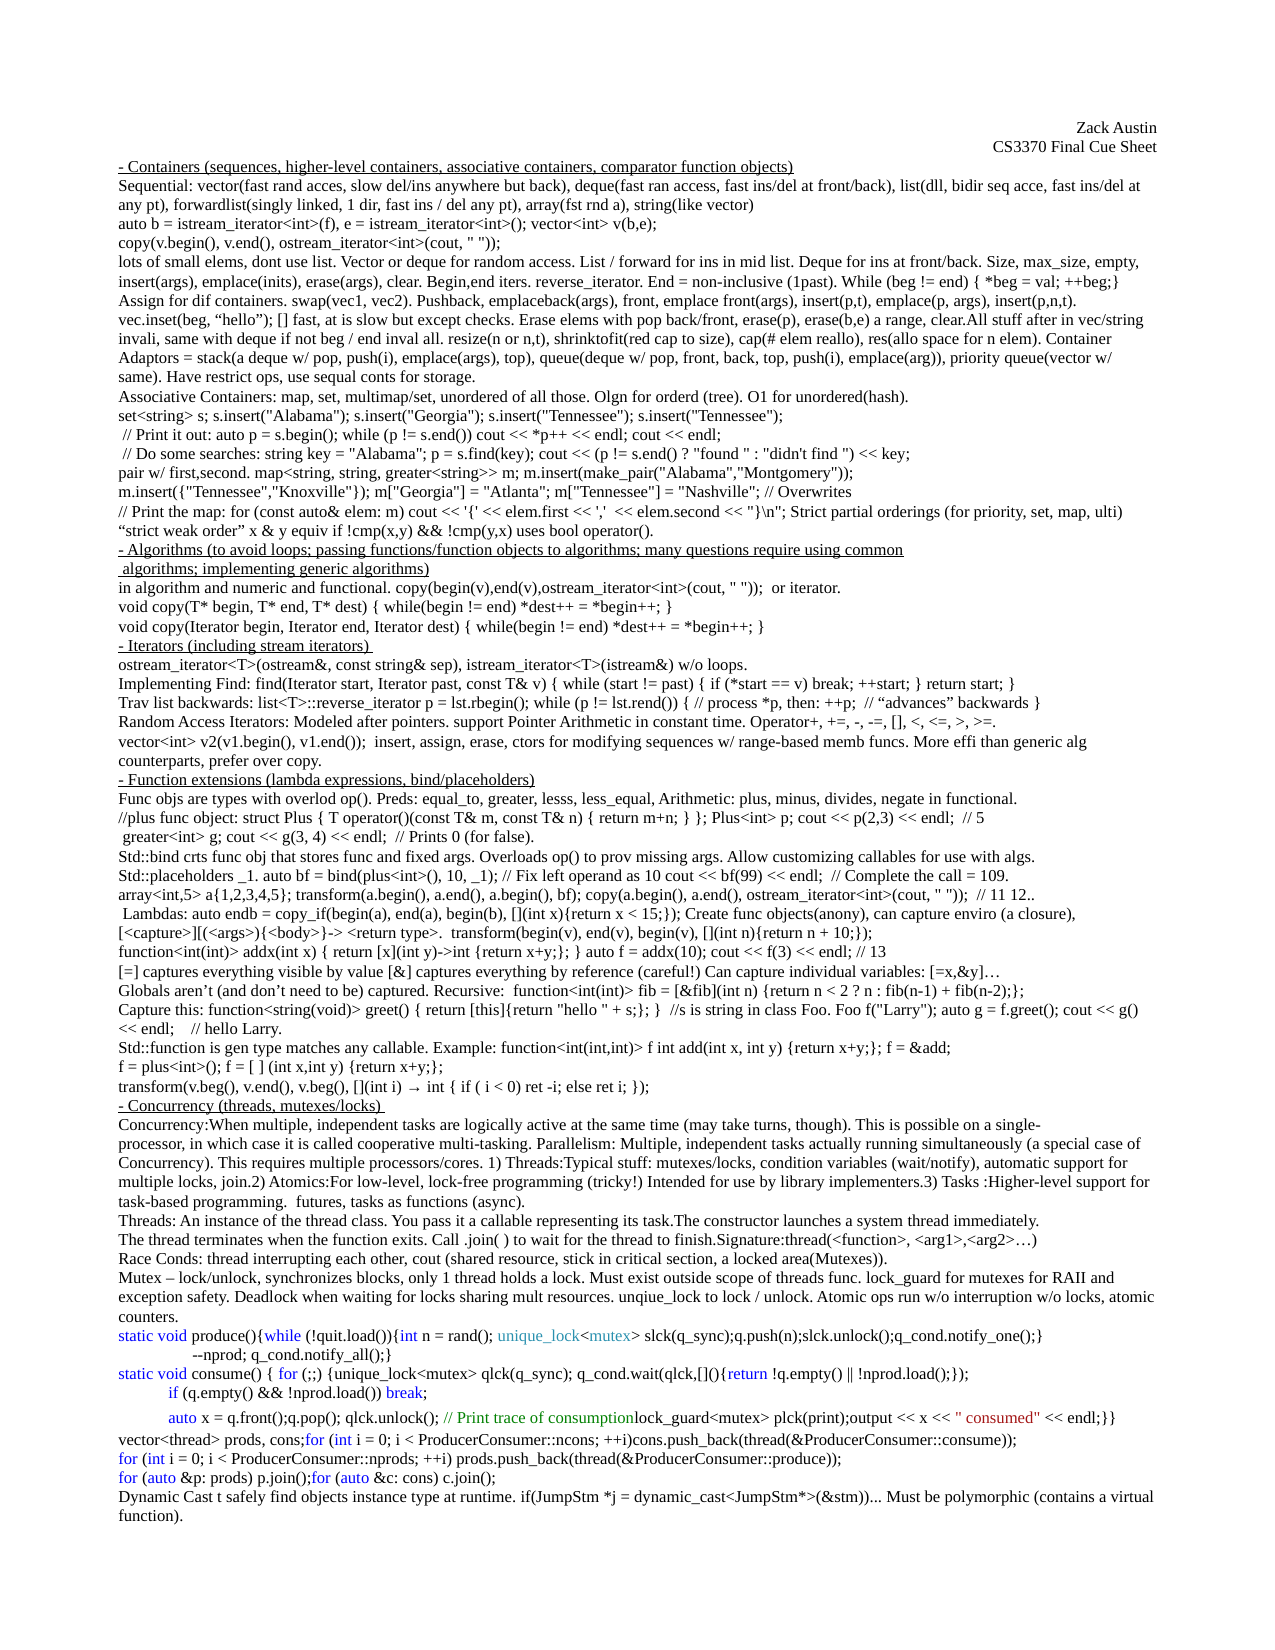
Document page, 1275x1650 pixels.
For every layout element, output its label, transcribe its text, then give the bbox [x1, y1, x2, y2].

text Concurrency:When multiple, independent tasks are logically active at the same time (may take turns, though). This is possible on a single- processor, in which case it is called cooperative multi-tasking. Parallelism: Multiple, independent tasks actually running simultaneously (a special case of Concurrency). This requires multiple processors/cores. 1) Threads:Typical stuff: mutexes/locks, condition variables (wait/notify), automatic support for multiple locks, join.2) Atomics:For low-level, lock-free programming (tricky!) Intended for use by library implementers.3) Tasks :Higher-level support for task-based programming. futures, tasks as functions (async). Threads: An instance of the thread class. You pass it a callable representing its task.The constructor launches a system thread immediately. The thread terminates when the function exits. Call .join( ) to wait for the thread to finish.Signature:thread(<function>, <arg1>,<arg2>…) [118, 1115, 1157, 1249]
text Implementing Find: find(Iterator start, Iterator past, const T& v) { while (start != past) { if (*start == v) break; ++start; } return start; } [118, 674, 1157, 693]
text Sequential: vector(fast rand acces, slow del/ins anywhere but back), deque(fast ran access, fast ins/del at front/back), list(dll, bidir seq acce, fast ins/del at any pt), forwardlist(singly linked, 1 dir, fast ins / del any pt), array(fst rnd a), string(like vector) [118, 176, 1157, 214]
text void copy(Iterator begin, Iterator end, Iterator dest) { while(begin != end) *dest++ = *begin++; } [118, 616, 1157, 636]
text CS3370 Final Cue Sheet [118, 137, 1157, 156]
text for (int i = 0; i < ProducerConsumer::nprods; ++i) prods.push_back(thread(&ProducerConsumer::produce)); [118, 1448, 1157, 1468]
text // Print the map: for (const auto& elem: m) cout << '{' << elem.first << ',' << elem.second << "}\n"; Strict partial orderings (for priority, set, map, ulti) “strict weak order” x & y equiv if !cmp(x,y) && !cmp(y,x) uses bool operator(). - Algorithms (to avoid loops; passing functions/function objects to algorithms; many questions require using common [118, 501, 1157, 559]
text //plus func object: struct Plus { T operator()(const T& m, const T& n) { return m+n; } }; Plus<int> p; cout << p(2,3) << endl; // 5 greater<int> g; cout << g(3, 4) << endl; // Prints 0 (for false). Std::bind crts func obj that stores func and fixed args. Overloads op() to prov missing args. Allow customizing callables for use with algs. [118, 808, 1157, 866]
text set<string> s; s.insert("Alabama"); s.insert("Georgia"); s.insert("Tennessee"); s.insert("Tennessee"); [118, 406, 1157, 425]
text static void produce(){while (!quit.load()){int n = rand(); unique_lock<mutex> slck(q_sync);q.push(n);slck.unlock();q_cond.notify_one();} [118, 1326, 1157, 1345]
text Associative Containers: map, set, multimap/set, unordered of all those. Olgn for orderd (tree). O1 for unordered(hash). [118, 386, 1157, 406]
text if (q.empty() && !nprod.load()) break; [118, 1383, 1157, 1402]
text Func objs are types with overlod op(). Preds: equal_to, greater, lesss, less_equal, Arithmetic: plus, minus, divides, negate in functional. [118, 789, 1157, 808]
text for (auto &p: prods) p.join();for (auto &c: cons) c.join(); [118, 1468, 1157, 1487]
text Mutex – lock/unlock, synchronizes blocks, only 1 thread holds a lock. Must exist outside scope of threads func. lock_guard for mutexes for RAII and exception safety. Deadlock when waiting for locks sharing mult resources. unqiue_lock to lock / unlock. Atomic ops run w/o interruption w/o locks, atomic counters. [118, 1268, 1157, 1326]
text Zack Austin [118, 118, 1157, 137]
text Dynamic Cast t safely find objects instance type at runtime. if(JumpStm *j = dynamic_cast<JumpStm*>(&stm))... Must be polymorphic (contains a virtual function). [118, 1487, 1157, 1525]
text static void consume() { for (;;) {unique_lock<mutex> qlck(q_sync); q_cond.wait(qlck,[](){return !q.empty() || !nprod.load();}); [118, 1364, 1157, 1383]
text algorithms; implementing generic algorithms) [118, 559, 1157, 578]
text // Print it out: auto p = s.begin(); while (p != s.end()) cout << *p++ << endl; cout << endl; // Do some searches: string key = "Alabama"; p = s.find(key); cout << (p != s.end() ? "found " : "didn't find ") << key; pair w/ first,second. map<string, string, greater<string>> m; m.insert(make_pair("Alabama","Montgomery")); m.insert({"Tennessee","Knoxville"}); m["Georgia"] = "Atlanta"; m["Tennessee"] = "Nashville"; // Overwrites [118, 425, 1157, 501]
text auto x = q.front();q.pop(); qlck.unlock(); // Print trace of consumptionlock_guard<mutex> plck(print);output << x << " consumed" << endl;}} vector<thread> prods, cons;for (int i = 0; i < ProducerConsumer::ncons; ++i)cons.push_back(thread(&ProducerConsumer::consume)); [118, 1402, 1157, 1448]
text ostream_iterator<T>(ostream&, const string& sep), istream_iterator<T>(istream&) w/o loops. [118, 655, 1157, 674]
text - Containers (sequences, higher-level containers, associative containers, comparator function objects) [118, 156, 1157, 176]
text auto b = istream_iterator<int>(f), e = istream_iterator<int>(); vector<int> v(b,e); copy(v.begin(), v.end(), ostream_iterator<int>(cout, " ")); lots of small elems, dont use list. Vector or deque for random access. List / forward for ins in mid list. Deque for ins at front/back. Size, max_size, empty, insert(args), emplace(inits), erase(args), clear. Begin,end iters. reverse_iterator. End = non-inclusive (1past). While (beg != end) { *beg = val; ++beg;} Assign for dif containers. swap(vec1, vec2). Pushback, emplaceback(args), front, emplace front(args), insert(p,t), emplace(p, args), insert(p,n,t). vec.inset(beg, “hello”); [] fast, at is slow but except checks. Erase elems with pop back/front, erase(p), erase(b,e) a range, clear.All stuff after in vec/string invali, same with deque if not beg / end inval all. resize(n or n,t), shrinktofit(red cap to size), cap(# elem reallo), res(allo space for n elem). Container Adaptors = stack(a deque w/ pop, push(i), emplace(args), top), queue(deque w/ pop, front, back, top, push(i), emplace(arg)), priority queue(vector w/ same). Have restrict ops, use sequal conts for storage. [118, 214, 1157, 386]
text Race Conds: thread interrupting each other, cout (shared resource, stick in critical section, a locked area(Mutexes)). [118, 1249, 1157, 1268]
text void copy(T* begin, T* end, T* dest) { while(begin != end) *dest++ = *begin++; } [118, 597, 1157, 616]
text Trav list backwards: list<T>::reverse_iterator p = lst.rbegin(); while (p != lst.rend()) { // process *p, then: ++p; // “advances” backwards } Random Access Iterators: Modeled after pointers. support Pointer Arithmetic in constant time. Operator+, +=, -, -=, [], <, <=, >, >=. vector<int> v2(v1.begin(), v1.end()); insert, assign, erase, ctors for modifying sequences w/ range-based memb funcs. More effi than generic alg counterparts, prefer over copy. - Function extensions (lambda expressions, bind/placeholders) [118, 693, 1157, 789]
text Std::placeholders _1. auto bf = bind(plus<int>(), 10, _1); // Fix left operand as 10 cout << bf(99) << endl; // Complete the call = 109. array<int,5> a{1,2,3,4,5}; transform(a.begin(), a.end(), a.begin(), bf); copy(a.begin(), a.end(), ostream_iterator<int>(cout, " ")); // 11 12.. Lambdas: auto endb = copy_if(begin(a), end(a), begin(b), [](int x){return x < 15;}); Create func objects(anony), can capture enviro (a closure), [<capture>][(<args>){<body>}-> <return type>. transform(begin(v), end(v), begin(v), [](int n){return n + 10;}); function<int(int)> addx(int x) { return [x](int y)->int {return x+y;}; } auto f = addx(10); cout << f(3) << endl; // 13 [=] captures everything visible by value [&] captures everything by reference (careful!) Can capture individual variables: [=x,&y]… Globals aren’t (and don’t need to be) captured. Recursive: function<int(int)> fib = [&fib](int n) {return n < 2 ? n : fib(n-1) + fib(n-2);}; Capture this: function<string(void)> greet() { return [this]{return "hello " + s;}; } //s is string in class Foo. Foo f("Larry"); auto g = f.greet(); cout << g() << endl; // hello Larry. Std::function is gen type matches any callable. Example: function<int(int,int)> f int add(int x, int y) {return x+y;}; f = &add; f = plus<int>(); f = [ ] (int x,int y) {return x+y;}; transform(v.beg(), v.end(), v.beg(), [](int i) → int { if ( i < 0) ret -i; else ret i; }); - Concurrency (threads, mutexes/locks) [118, 866, 1157, 1115]
text - Iterators (including stream iterators) [118, 636, 1157, 655]
text in algorithm and numeric and functional. copy(begin(v),end(v),ostream_iterator<int>(cout, " ")); or iterator. [118, 578, 1157, 597]
text --nprod; q_cond.notify_all();} [118, 1345, 1157, 1364]
